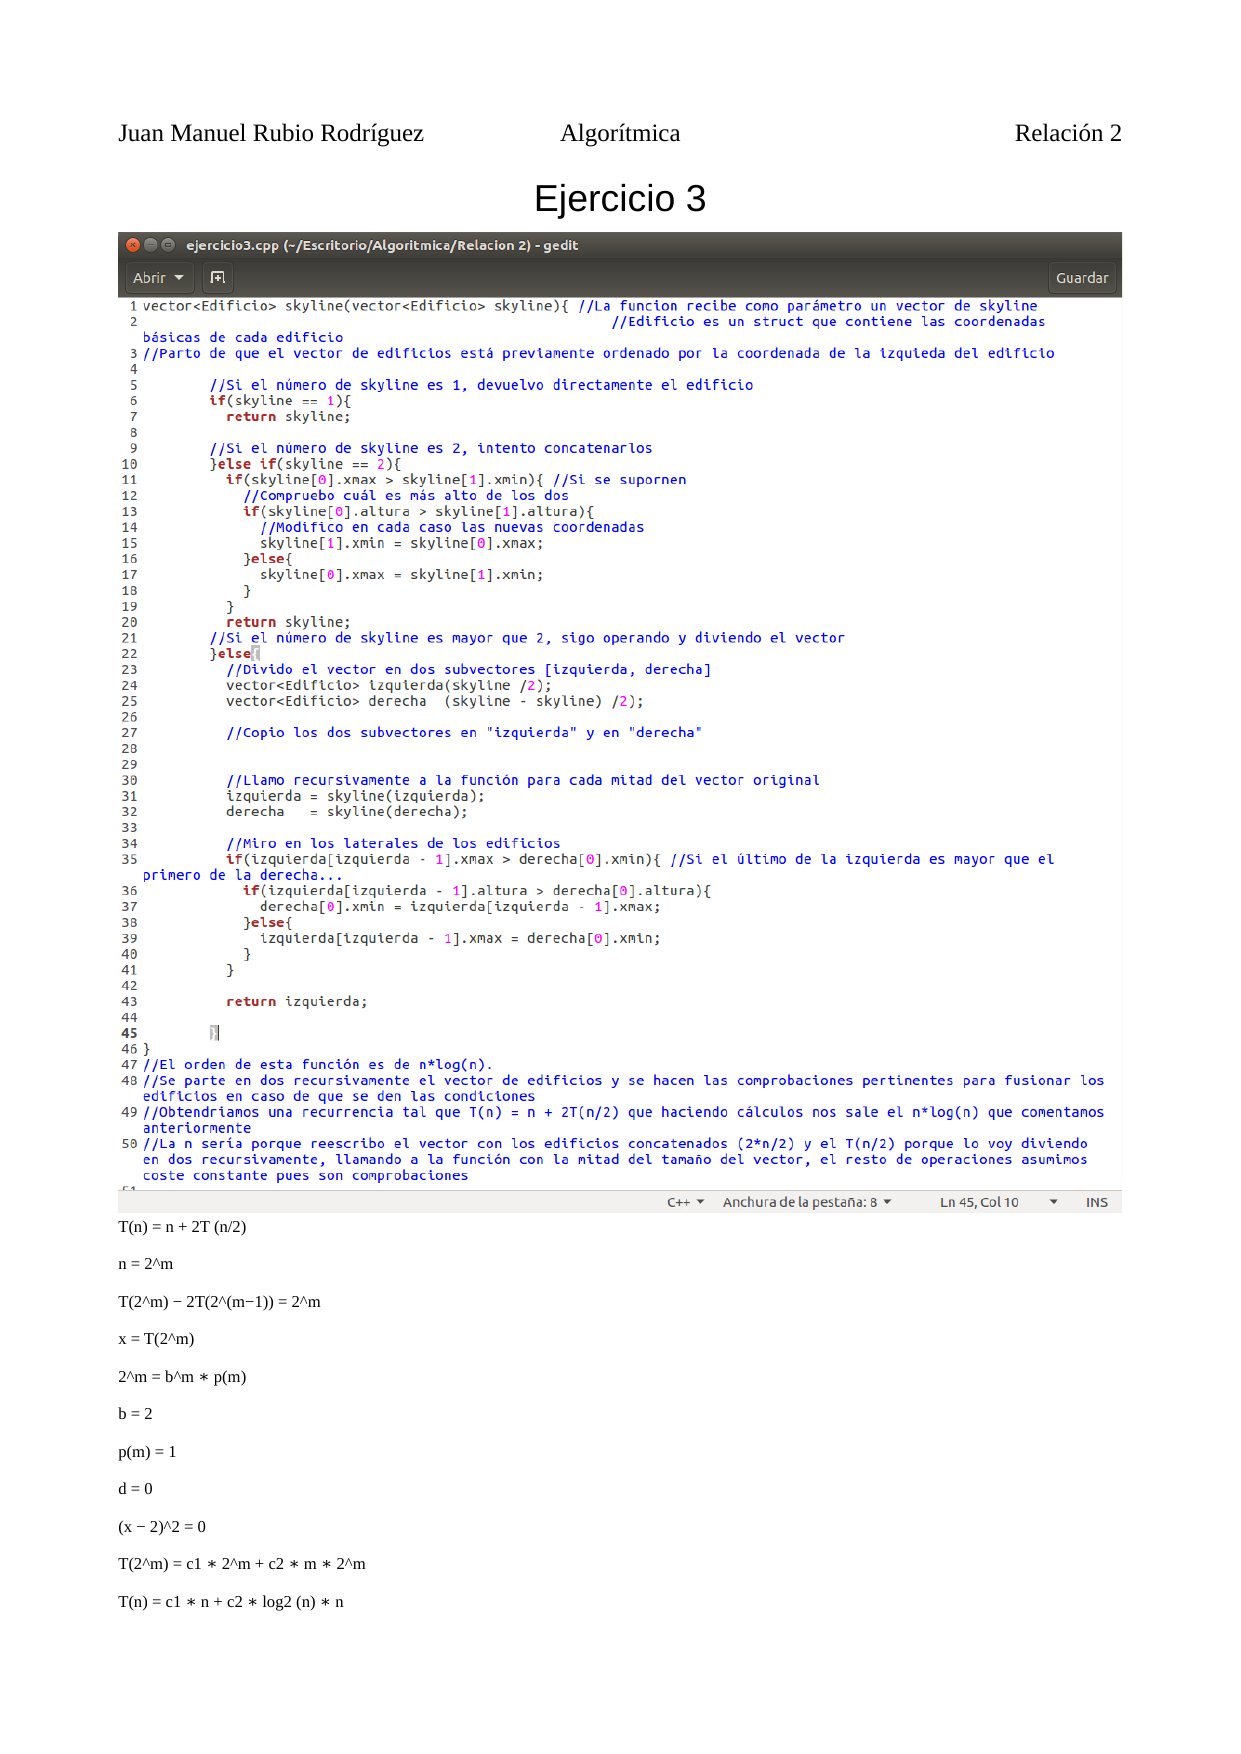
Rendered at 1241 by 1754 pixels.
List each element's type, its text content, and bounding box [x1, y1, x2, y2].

text T(2^m) − 2T(2^(m−1)) = 2^m [118, 1291, 1122, 1311]
text x = T(2^m) [118, 1329, 1122, 1348]
text b = 2 [118, 1404, 1122, 1423]
text p(m) = 1 [118, 1441, 1122, 1461]
text (x − 2)^2 = 0 [118, 1516, 1122, 1536]
text d = 0 [118, 1479, 1122, 1498]
text 2^m = b^m ∗ p(m) [118, 1366, 1122, 1386]
picture [118, 232, 1123, 1213]
subtitle Ejercicio 3 [118, 176, 1122, 219]
text T(n) = c1 ∗ n + c2 ∗ log2 (n) ∗ n [118, 1591, 1122, 1611]
text n = 2^m [118, 1254, 1122, 1273]
text T(n) = n + 2T (n/2) [118, 1213, 1122, 1236]
text T(2^m) = c1 ∗ 2^m + c2 ∗ m ∗ 2^m [118, 1554, 1122, 1573]
